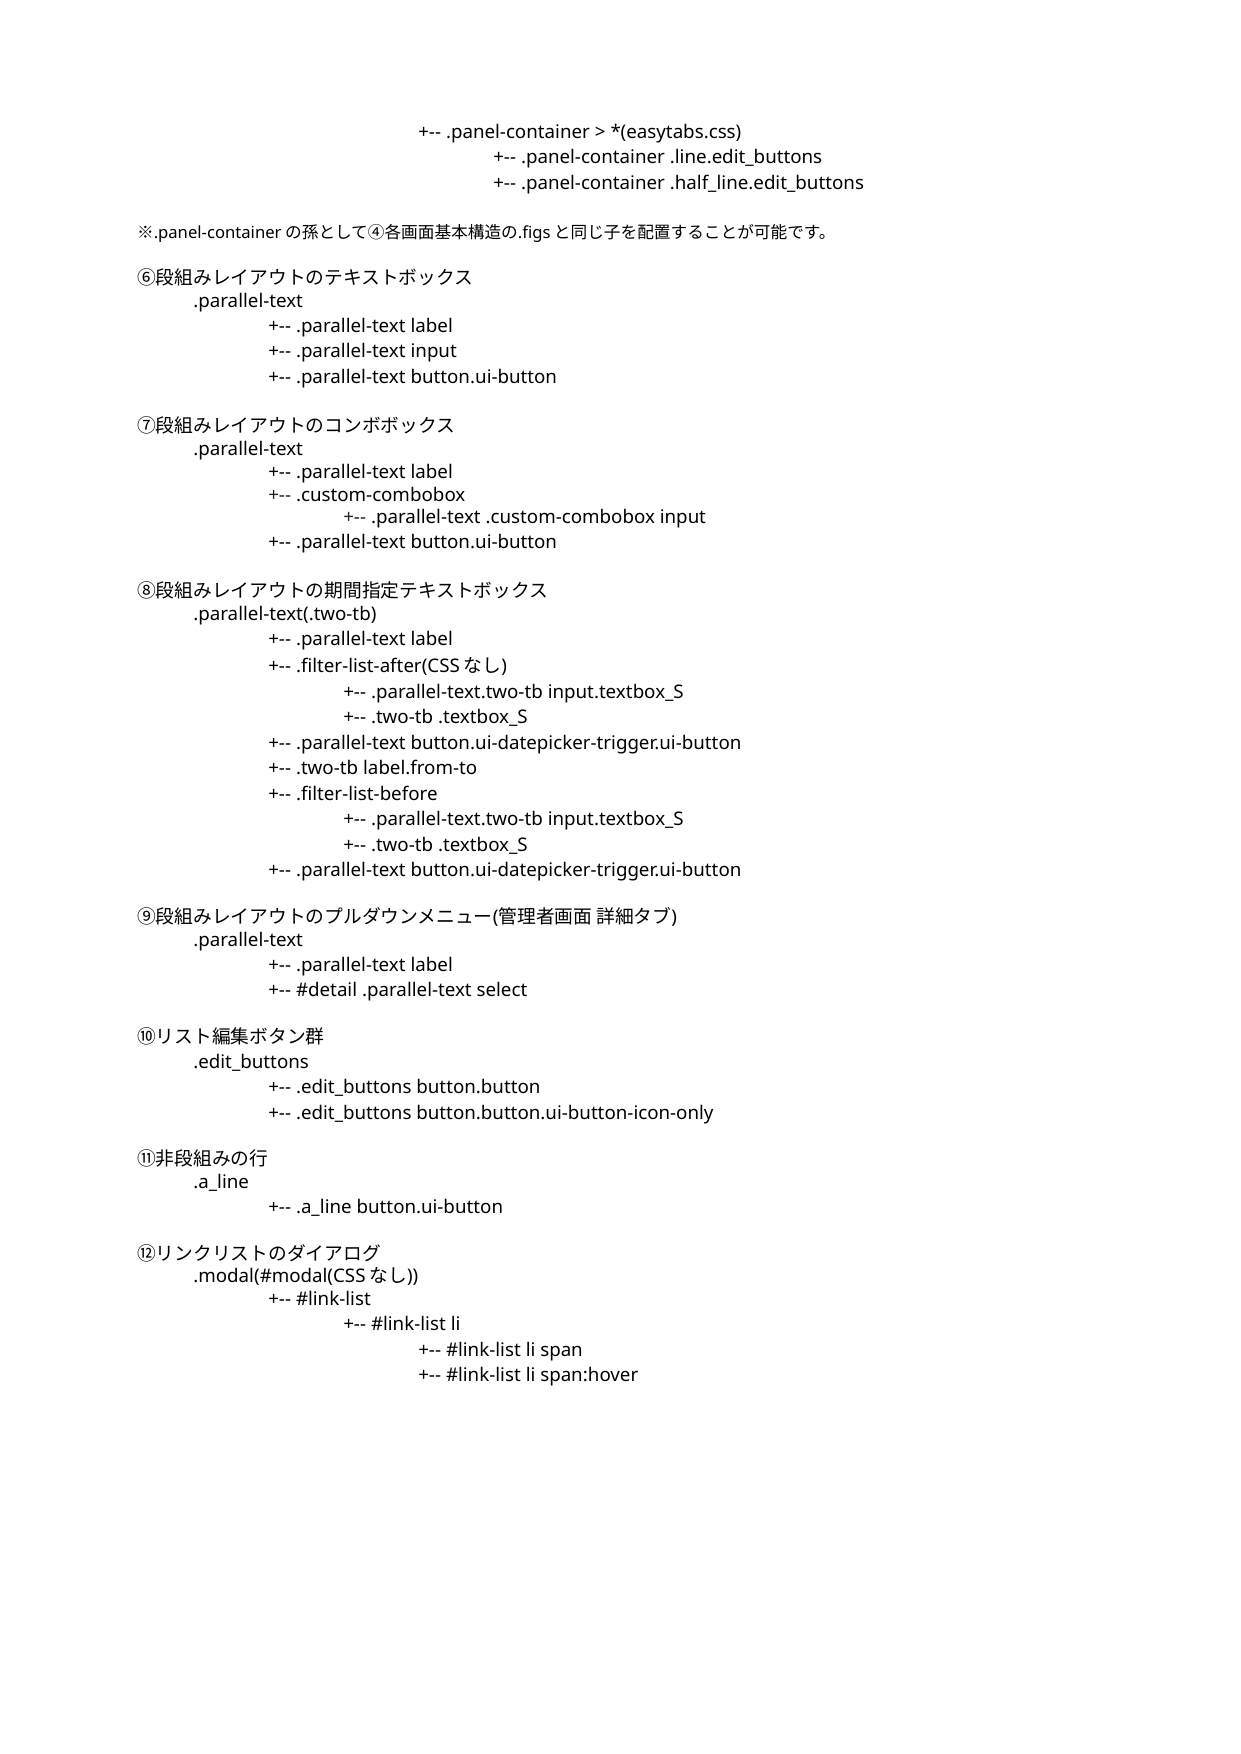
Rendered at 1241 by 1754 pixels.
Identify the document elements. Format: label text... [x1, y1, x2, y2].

text ⑪非段組みの行 [118, 1147, 1122, 1170]
text +-- .parallel-text .custom-combobox input [118, 506, 1122, 528]
text ⑨段組みレイアウトのプルダウンメニュー(管理者画面 詳細タブ) [118, 905, 1122, 928]
text +-- .custom-combobox [118, 483, 1122, 506]
text +-- .filter-list-before [118, 780, 1122, 806]
text +-- #detail .parallel-text select [118, 977, 1122, 1002]
text .parallel-text [118, 928, 1122, 951]
text +-- .parallel-text label [118, 625, 1122, 651]
text +-- .parallel-text button.ui-datepicker-trigger.ui-button [118, 729, 1122, 755]
text +-- #link-list li [118, 1310, 1122, 1336]
text ⑦段組みレイアウトのコンボボックス [118, 414, 1122, 437]
text +-- .panel-container .line.edit_buttons [118, 144, 1122, 169]
text .edit_buttons [118, 1048, 1122, 1073]
text +-- .panel-container .half_line.edit_buttons [118, 169, 1122, 195]
text +-- #link-list li span [118, 1336, 1122, 1361]
text .parallel-text(.two-tb) [118, 602, 1122, 625]
text +-- .two-tb label.from-to [118, 755, 1122, 780]
text +-- .parallel-text button.ui-button [118, 528, 1122, 554]
text .parallel-text [118, 437, 1122, 460]
text ⑥段組みレイアウトのテキストボックス [118, 266, 1122, 289]
text +-- .edit_buttons button.button [118, 1073, 1122, 1099]
text +-- .panel-container > *(easytabs.css) [118, 118, 1122, 144]
text ※.panel-containerの孫として④各画面基本構造の.figsと同じ子を配置することが可能です。 [118, 220, 1122, 243]
text +-- .parallel-text label [118, 312, 1122, 337]
text +-- .parallel-text label [118, 951, 1122, 977]
text .modal(#modal(CSSなし)) [118, 1264, 1122, 1287]
text +-- .parallel-text.two-tb input.textbox_S [118, 806, 1122, 831]
text .parallel-text [118, 289, 1122, 312]
text .a_line [118, 1170, 1122, 1193]
text ⑫リンクリストのダイアログ [118, 1242, 1122, 1264]
text +-- .parallel-text label [118, 460, 1122, 483]
text ⑧段組みレイアウトの期間指定テキストボックス [118, 579, 1122, 602]
text ⑩リスト編集ボタン群 [118, 1025, 1122, 1048]
text +-- #link-list [118, 1287, 1122, 1310]
text +-- .a_line button.ui-button [118, 1193, 1122, 1219]
text +-- .parallel-text.two-tb input.textbox_S [118, 678, 1122, 704]
text +-- #link-list li span:hover [118, 1361, 1122, 1387]
text +-- .two-tb .textbox_S [118, 704, 1122, 729]
text +-- .parallel-text button.ui-button [118, 363, 1122, 388]
text +-- .parallel-text button.ui-datepicker-trigger.ui-button [118, 857, 1122, 882]
text +-- .parallel-text input [118, 337, 1122, 363]
text +-- .edit_buttons button.button.ui-button-icon-only [118, 1099, 1122, 1124]
text +-- .filter-list-after(CSSなし) [118, 651, 1122, 678]
text +-- .two-tb .textbox_S [118, 831, 1122, 857]
